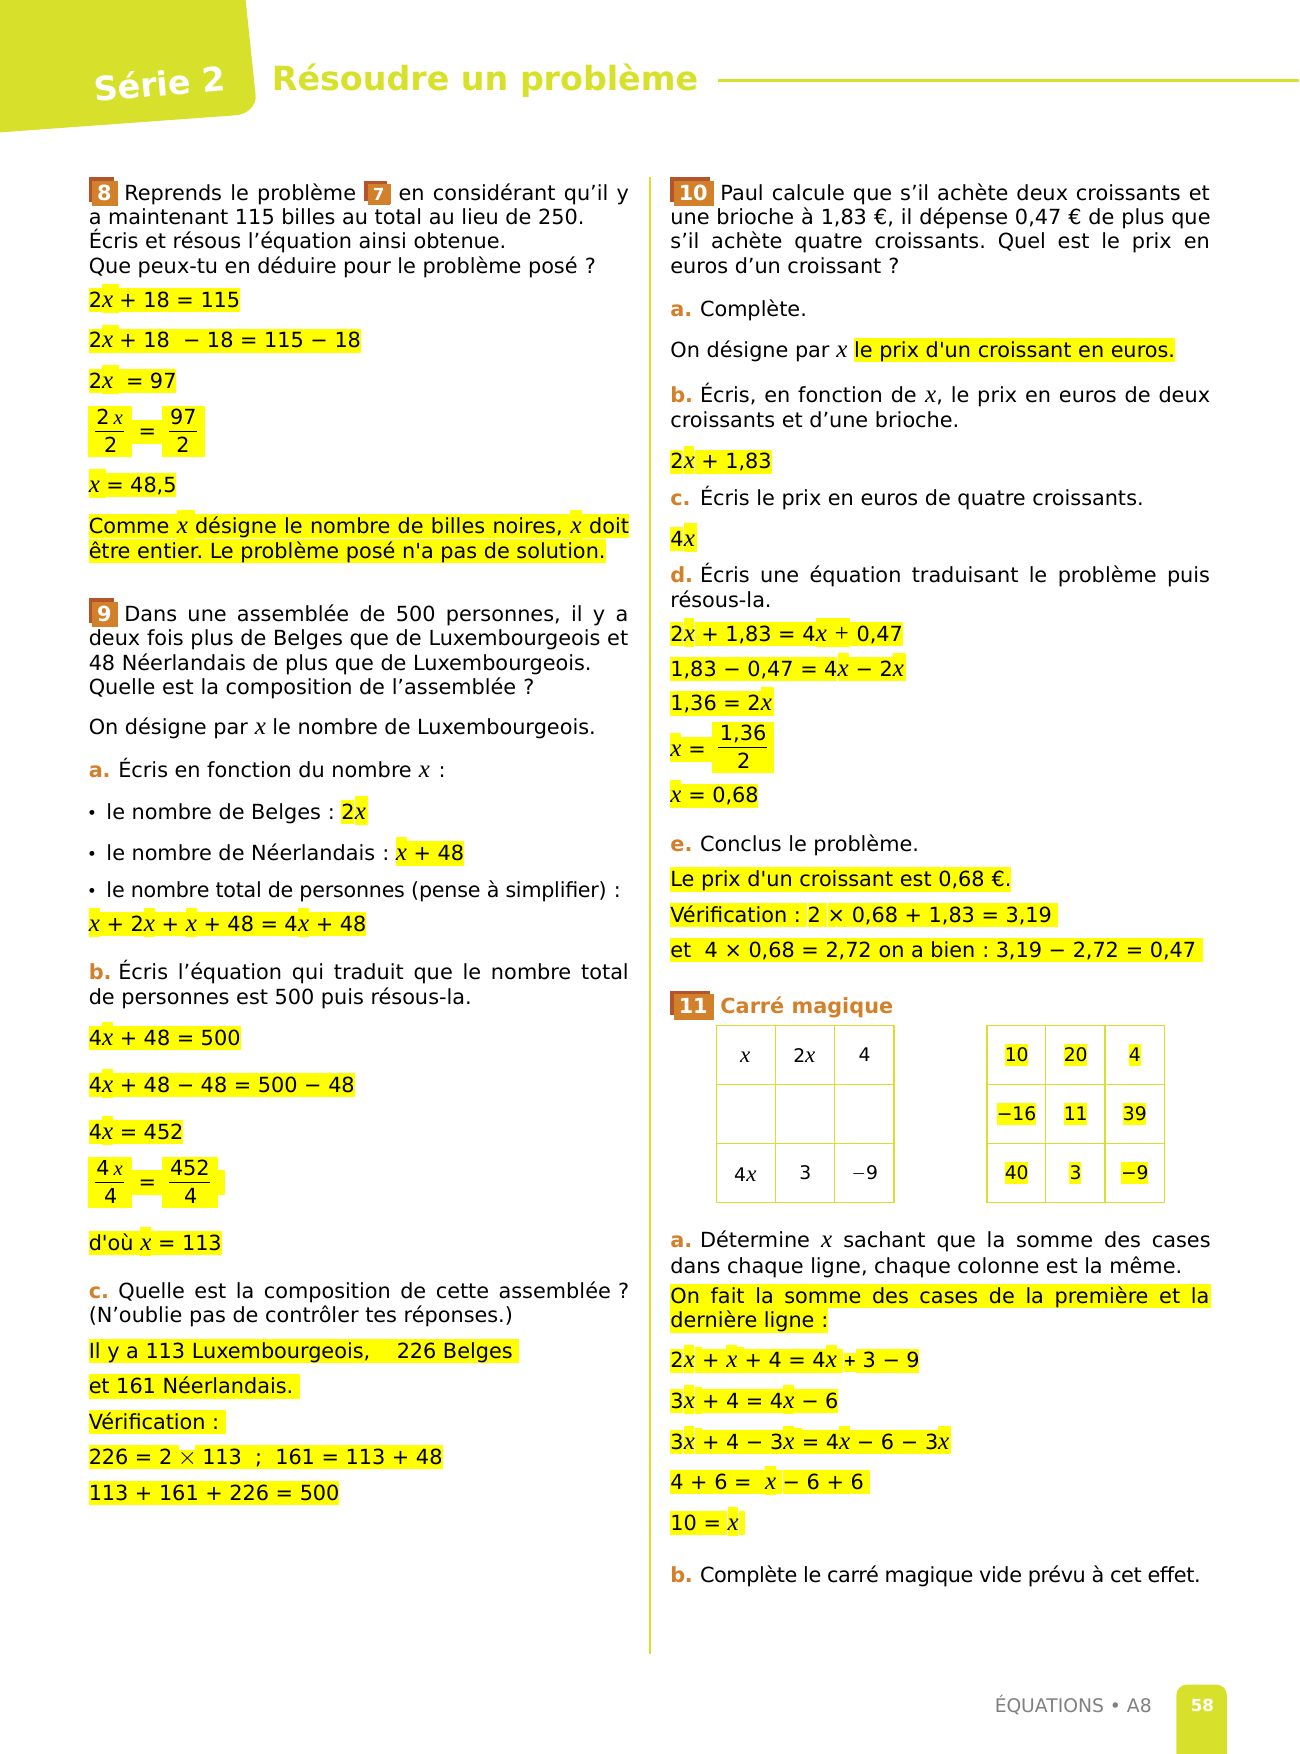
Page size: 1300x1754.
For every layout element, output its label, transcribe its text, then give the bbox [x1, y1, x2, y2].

table_header 2x [776, 1026, 834, 1084]
list 2x + 1,83 = 4x + 0,47 [670, 618, 1211, 647]
list On désigne par x le prix d'un croissant en euros. [670, 321, 1211, 363]
subtitle Carré magique [710, 991, 1211, 1019]
text Écris et résous l’équation ainsi obtenue. [88, 229, 629, 254]
list 10 = x [738, 1507, 1211, 1536]
list 3x + 4 − 3x = 4x − 6 − 3x [694, 1426, 783, 1454]
table_cell 39 [1106, 1085, 1164, 1143]
list 4x + 48 − 48 = 500 − 48 [88, 1062, 629, 1098]
list Écris, en fonction de x, le prix en euros de deux croissants et d’une brioche. [670, 382, 1211, 433]
list Détermine x sachant que la somme des cases dans chaque ligne, chaque colonne est la même. [670, 1227, 1211, 1278]
list 2x + 1,83 [670, 433, 1211, 474]
table_header x [717, 1026, 775, 1084]
table_header 4 [835, 1026, 893, 1084]
table_header 4 [1106, 1026, 1164, 1084]
list d'où x = 113 [88, 1220, 629, 1256]
list Écris le prix en euros de quatre croissants. [670, 486, 1211, 510]
subtitle Paul calcule que s’il achète deux croissants et une brioche à 1,83 €, il dépense 0,47 € de plus que s’il achète quatre croissants. Quel est le prix en euros d’un croissant ? [670, 177, 1211, 278]
table_cell [776, 1085, 834, 1143]
list Quelle est la composition de cette assemblée ? (N’oublie pas de contrôler tes réponses.) [88, 1279, 629, 1328]
list 113 + 161 + 226 = 500 [88, 1469, 629, 1505]
list x = 0,68 [670, 779, 1211, 808]
list 3x + 4 − 3x = 4x − 6 − 3x [794, 1426, 839, 1454]
list 1,83 − 0,47 = 4x − 2x [670, 653, 1211, 681]
list et 161 Néerlandais. [88, 1363, 629, 1399]
list [205, 406, 629, 457]
list Il y a 113 Luxembourgeois, 226 Belges [88, 1328, 629, 1363]
list 1,36 = 2x [670, 687, 1211, 716]
table_cell 3 [776, 1144, 834, 1202]
list 4x = 452 [88, 1109, 629, 1145]
list Comme x désigne le nombre de billes noires, x doit être entier. Le problème posé n'a pas de solution. [88, 510, 629, 563]
list 4 + 6 = x − 6 + 6 [776, 1466, 1211, 1495]
list le nombre total de personnes (pense à simplifier) : [88, 878, 629, 902]
list Écris une équation traduisant le problème puis résous-la. [670, 563, 1211, 612]
list On fait la somme des cases de la première et la dernière ligne : [828, 1308, 1211, 1333]
table_cell 40 [988, 1144, 1045, 1202]
list Complète. [670, 297, 1211, 321]
list 4 + 6 = x − 6 + 6 [670, 1466, 765, 1470]
list 3x + 4 − 3x = 4x − 6 − 3x [951, 1426, 1211, 1454]
list [774, 722, 1211, 773]
list Complète le carré magique vide prévu à cet effet. [670, 1563, 1211, 1587]
list 2x + 18 − 18 = 115 − 18 [88, 324, 629, 353]
list Écris en fonction du nombre x : [88, 754, 629, 783]
list 3x + 4 = 4x − 6 [694, 1385, 783, 1414]
list x = 48,5 [88, 469, 629, 498]
list = [132, 406, 162, 457]
list x = [670, 722, 712, 773]
list On désigne par x le nombre de Luxembourgeois. [88, 711, 629, 740]
list 226 = 2 × 113 ; 161 = 113 + 48 [88, 1434, 629, 1469]
table_cell 3 [1046, 1144, 1104, 1202]
list Vérification : [88, 1399, 629, 1434]
list le nombre de Belges : 2x [88, 783, 629, 825]
list 10 = x [670, 1507, 728, 1528]
table_cell 11 [1046, 1085, 1104, 1143]
subtitle Reprends le problème 7 en considérant qu’il y a maintenant 115 billes au total au lieu de 250. [88, 177, 629, 229]
list 2x + 18 = 115 [88, 284, 629, 313]
list 2x = 97 [88, 365, 629, 394]
list 3x + 4 − 3x = 4x − 6 − 3x [850, 1426, 938, 1454]
table_cell [717, 1085, 775, 1143]
list [218, 1157, 629, 1208]
list x + 2x + x + 48 = 4x + 48 [88, 908, 629, 937]
subtitle Dans une assemblée de 500 personnes, il y a deux fois plus de Belges que de Luxembourgeois et 48 Néerlandais de plus que de Luxembourgeois. [88, 598, 629, 675]
list = [132, 1157, 162, 1208]
list Conclus le problème. [670, 832, 1211, 856]
text Quelle est la composition de l’assemblée ? [88, 675, 629, 699]
list Vérification : 2 × 0,68 + 1,83 = 3,19 [670, 892, 1211, 927]
table_cell 4x [717, 1144, 775, 1202]
table_header 20 [1046, 1026, 1104, 1084]
table_cell −16 [988, 1085, 1045, 1143]
table_cell −9 [1106, 1144, 1164, 1202]
list 3x + 4 = 4x − 6 [794, 1385, 1211, 1414]
list Écris l’équation qui traduit que le nombre total de personnes est 500 puis résous-la. [88, 960, 629, 1009]
table_cell [835, 1085, 893, 1143]
list 4x [670, 510, 1211, 552]
list 4x + 48 = 500 [88, 1015, 629, 1050]
table_cell −9 [835, 1144, 893, 1202]
list Le prix d'un croissant est 0,68 €. [670, 856, 1211, 892]
list le nombre de Néerlandais : x + 48 [88, 825, 629, 866]
list 2x + x + 4 = 4x + 3 − 9 [670, 1344, 1211, 1373]
table_header 10 [988, 1026, 1045, 1084]
text Que peux-tu en déduire pour le problème posé ? [88, 254, 629, 278]
list et 4 × 0,68 = 2,72 on a bien : 3,19 − 2,72 = 0,47 [670, 927, 1211, 962]
